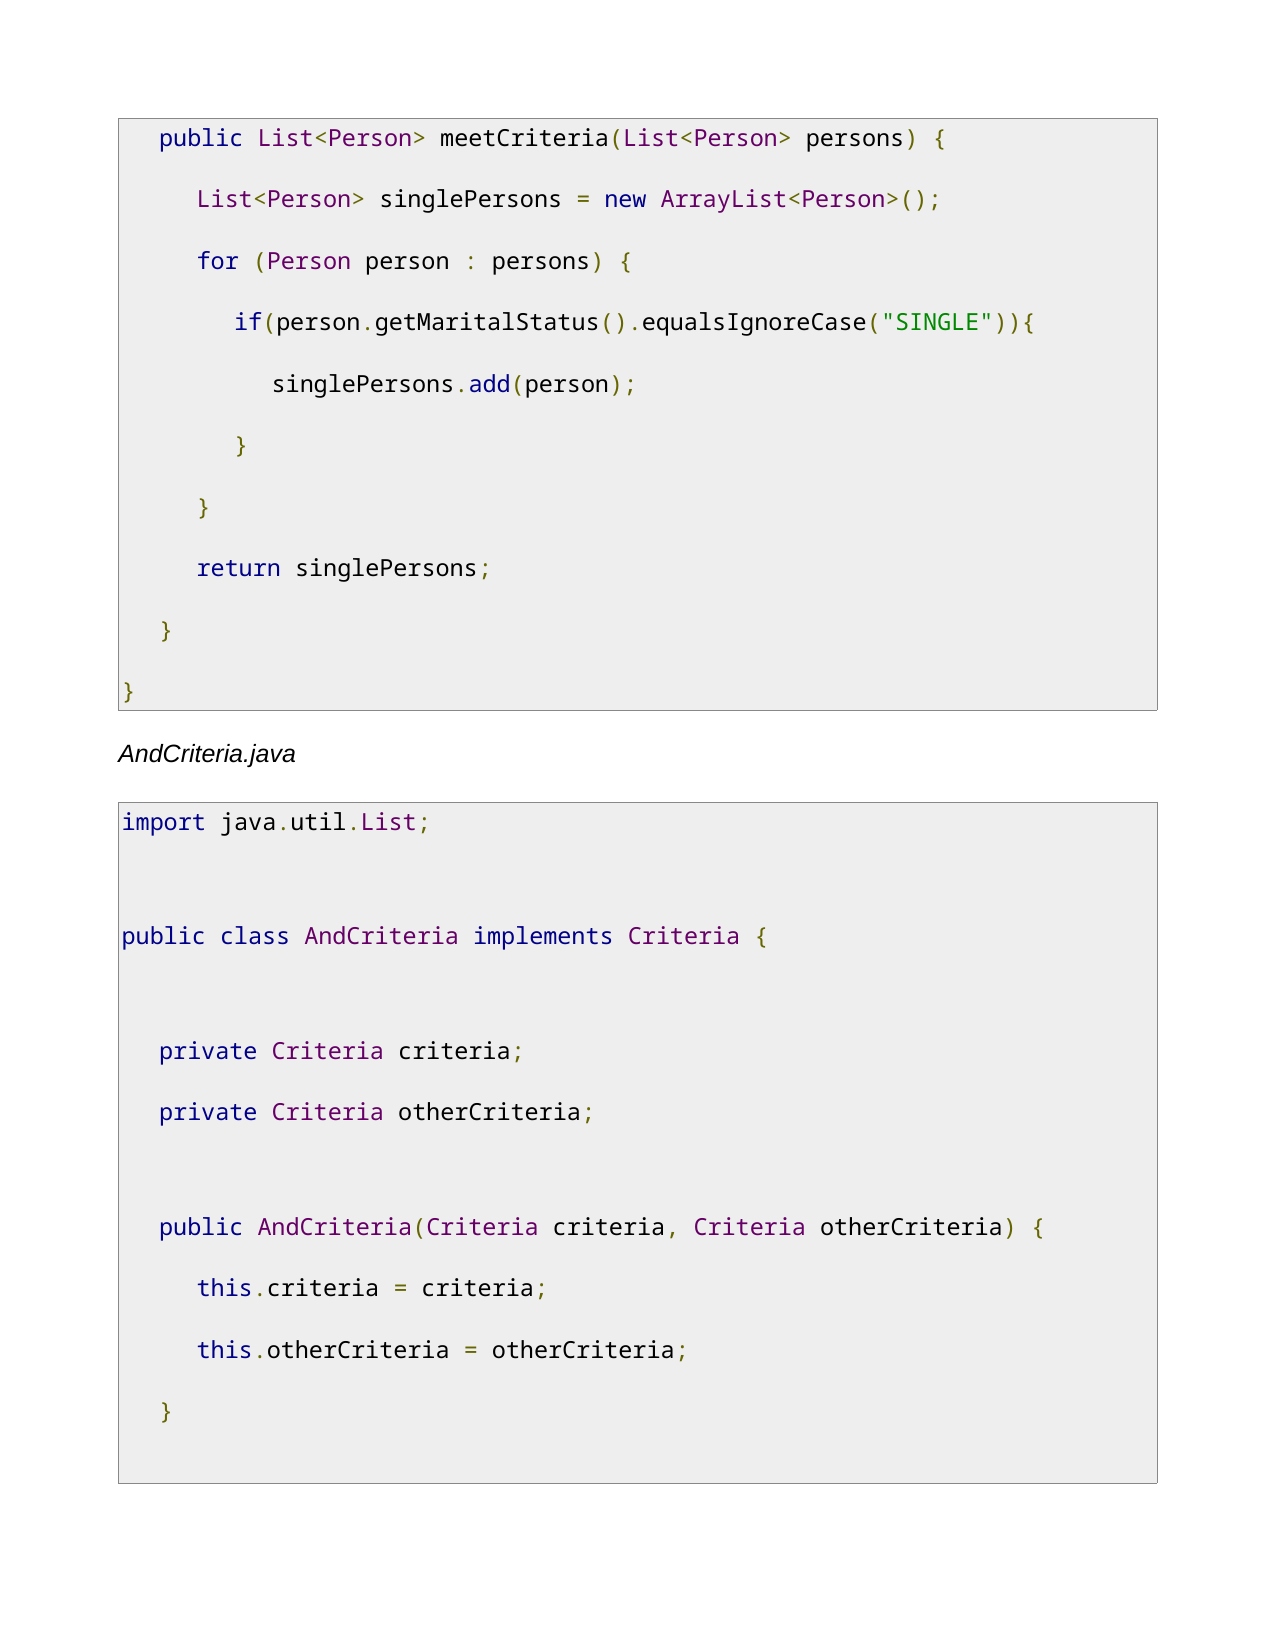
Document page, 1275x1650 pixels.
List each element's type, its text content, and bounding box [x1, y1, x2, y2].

text for (Person person : persons) { [119, 241, 1157, 276]
text } [119, 487, 1157, 522]
text singlePersons.add(person); [119, 364, 1157, 399]
text } [119, 1391, 1157, 1426]
text this.otherCriteria = otherCriteria; [119, 1330, 1157, 1365]
text import java.util.List; [119, 803, 1157, 837]
text if(person.getMaritalStatus().equalsIgnoreCase("SINGLE")){ [119, 302, 1157, 338]
text public List<Person> meetCriteria(List<Person> persons) { [119, 119, 1157, 153]
text private Criteria otherCriteria; [119, 1092, 1157, 1127]
text return singlePersons; [119, 548, 1157, 583]
text private Criteria criteria; [119, 1031, 1157, 1066]
text public AndCriteria(Criteria criteria, Criteria otherCriteria) { [119, 1207, 1157, 1242]
text this.criteria = criteria; [119, 1268, 1157, 1303]
text List<Person> singlePersons = new ArrayList<Person>(); [119, 179, 1157, 215]
text } [119, 671, 1157, 710]
text public class AndCriteria implements Criteria { [119, 916, 1157, 951]
text } [119, 425, 1157, 461]
text } [119, 610, 1157, 645]
text AndCriteria.java [118, 739, 1157, 768]
